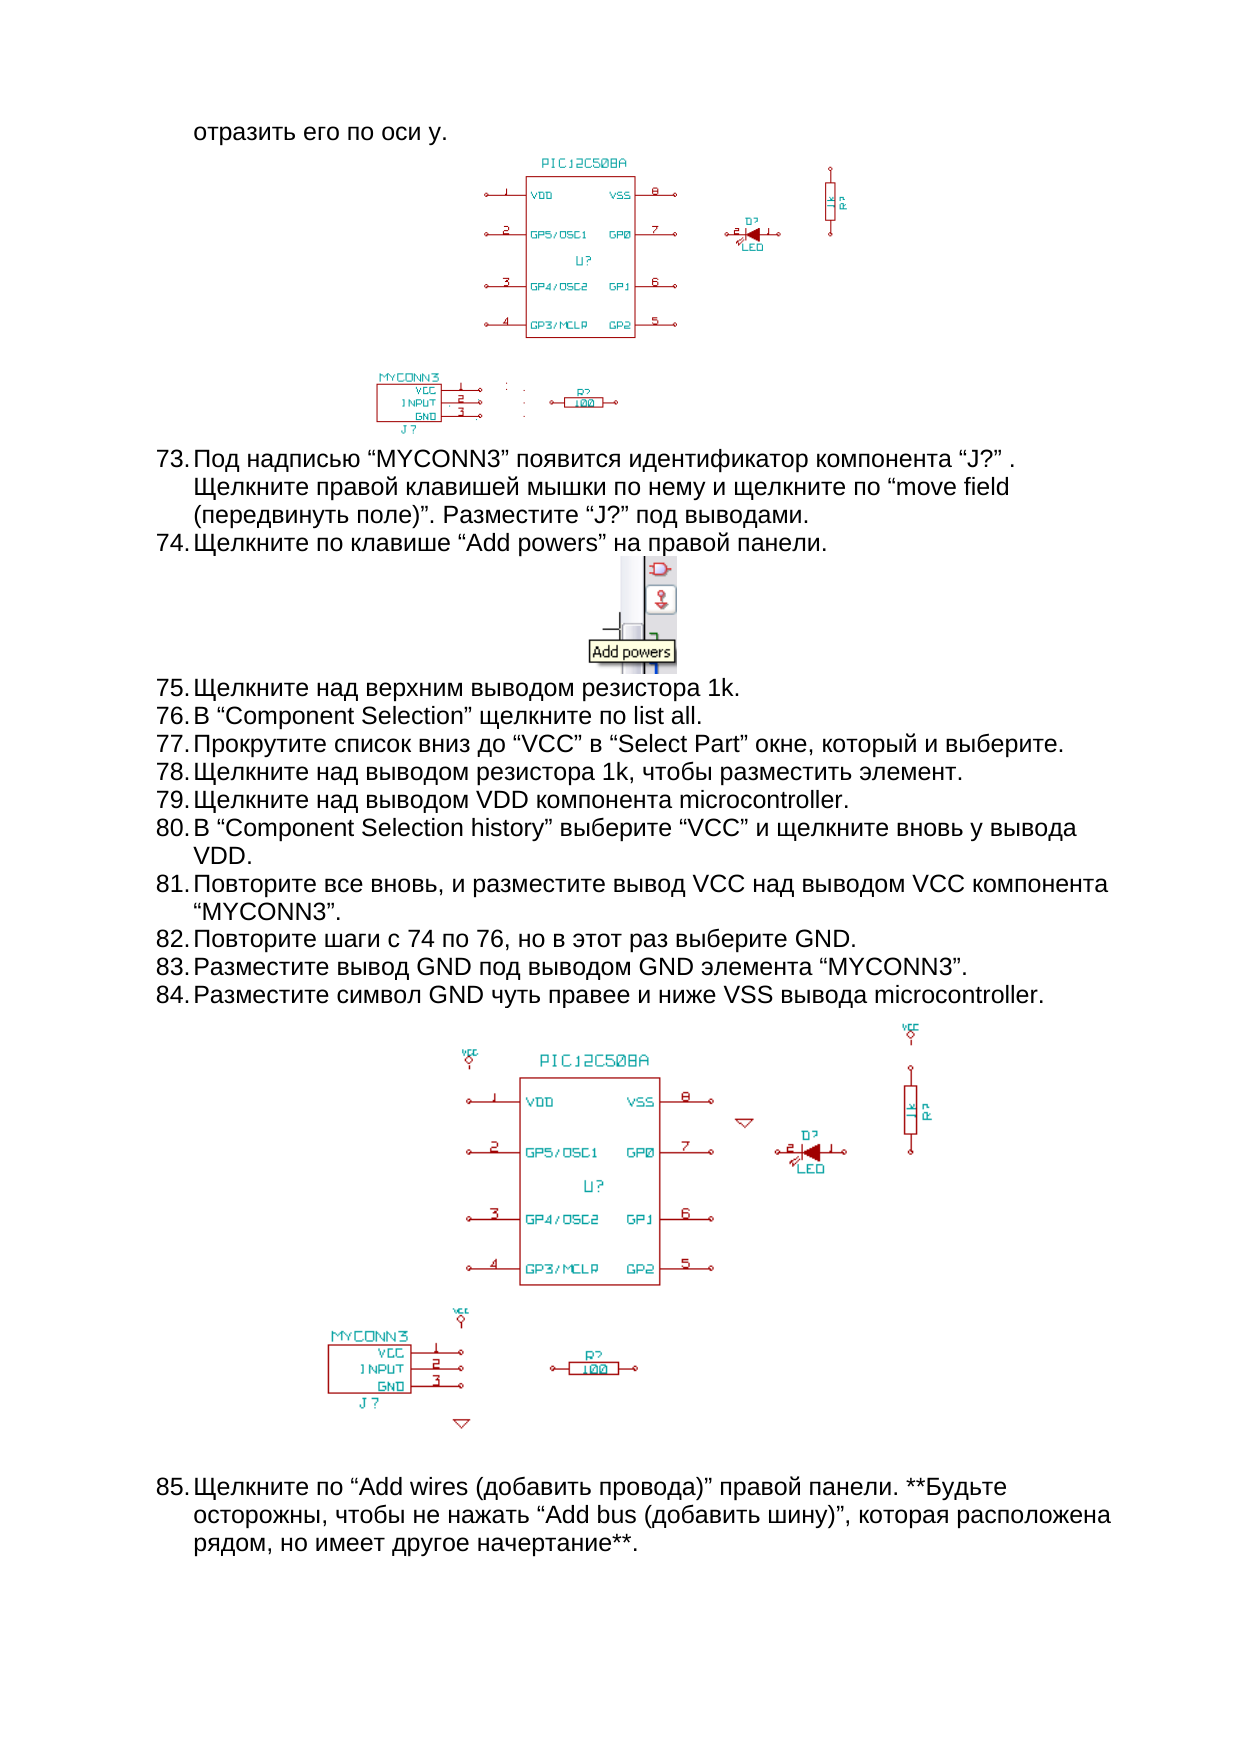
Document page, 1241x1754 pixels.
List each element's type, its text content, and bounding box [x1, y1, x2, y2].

list Повторите шаги с 74 по 76, но в этот раз выберите GND. [156, 925, 1122, 953]
list Щелкните над выводом VDD компонента microcontroller. [156, 786, 1122, 813]
list Прокрутите список вниз до “VCC” в “Select Part” окне, который и выберите. [156, 730, 1122, 758]
list Разместите вывод GND под выводом GND элемента “MYCONN3”. [156, 953, 1122, 981]
list Щелкните над верхним выводом резистора 1k. [156, 556, 1122, 702]
list В “Component Selection history” выберите “VCC” и щелкните вновь у вывода VDD. [156, 813, 1122, 869]
list Щелкните над выводом резистора 1k, чтобы разместить элемент. [156, 758, 1122, 786]
list Щелкните по “Add wires (добавить провода)” правой панели. **Будьте осторожны, чтобы не нажать “Add bus (добавить шину)”, которая расположена рядом, но имеет другое начертание**. [156, 1473, 1122, 1557]
list В “Component Selection” щелкните по list all. [156, 702, 1122, 730]
list отразить его по оси y. [156, 118, 1122, 146]
list Щелкните по клавише “Add powers” на правой панели. [156, 528, 1122, 556]
list Повторите все вновь, и разместите вывод VCC над выводом VCC компонента “MYCONN3”. [156, 869, 1122, 925]
list Под надписью “MYCONN3” появится идентификатор компонента “J?” . Щелкните правой клавишей мышки по нему и щелкните по “move field (передвинуть поле)”. Разместите “J?” под выводами. [156, 146, 1122, 528]
list Разместите символ GND чуть правее и ниже VSS вывода microcontroller. [156, 981, 1122, 1009]
